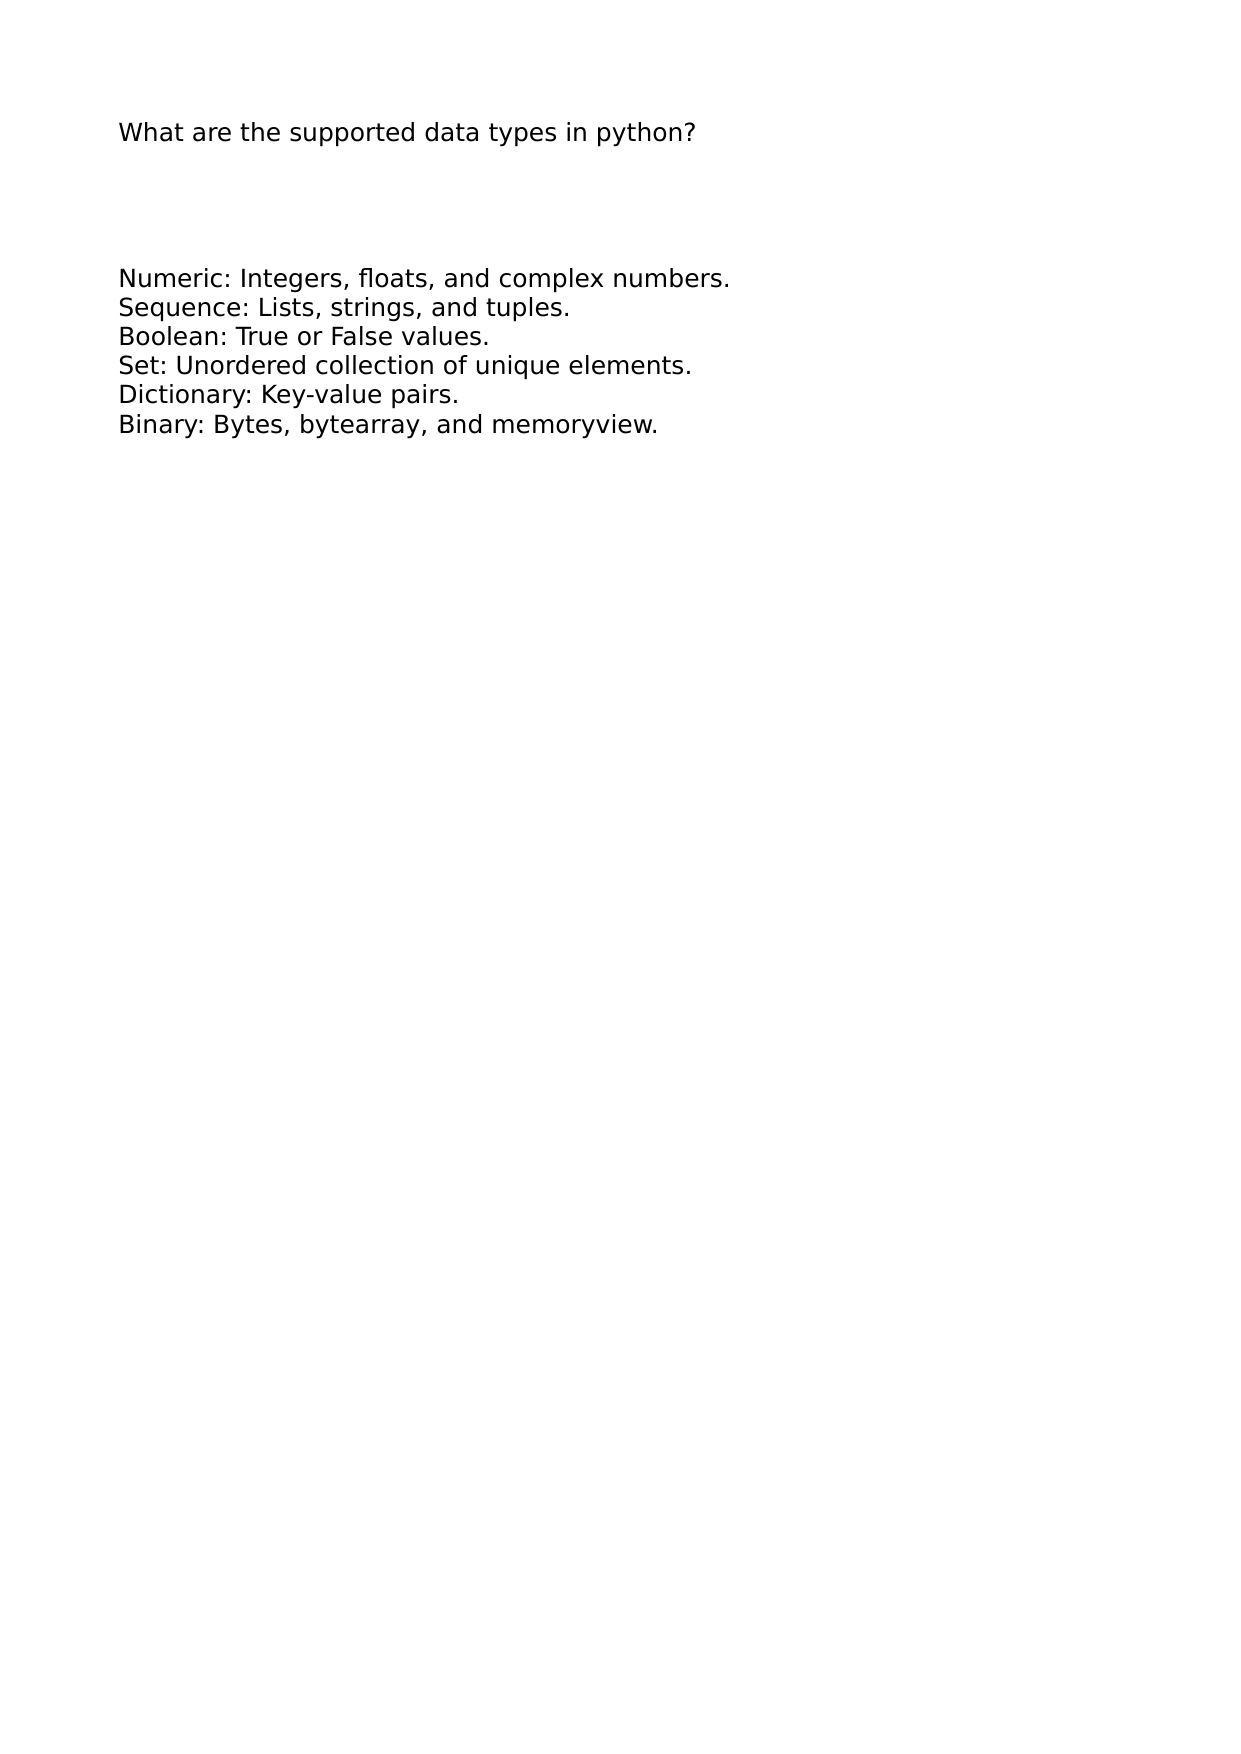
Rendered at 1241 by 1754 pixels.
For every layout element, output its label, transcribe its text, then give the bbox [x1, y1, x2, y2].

text Boolean: True or False values. [118, 322, 1122, 351]
text Sequence: Lists, strings, and tuples. [118, 293, 1122, 322]
text What are the supported data types in python? [118, 118, 1122, 147]
text Dictionary: Key-value pairs. [118, 381, 1122, 410]
text Set: Unordered collection of unique elements. [118, 351, 1122, 381]
text Numeric: Integers, floats, and complex numbers. [118, 264, 1122, 293]
text Binary: Bytes, bytearray, and memoryview. [118, 410, 1122, 439]
